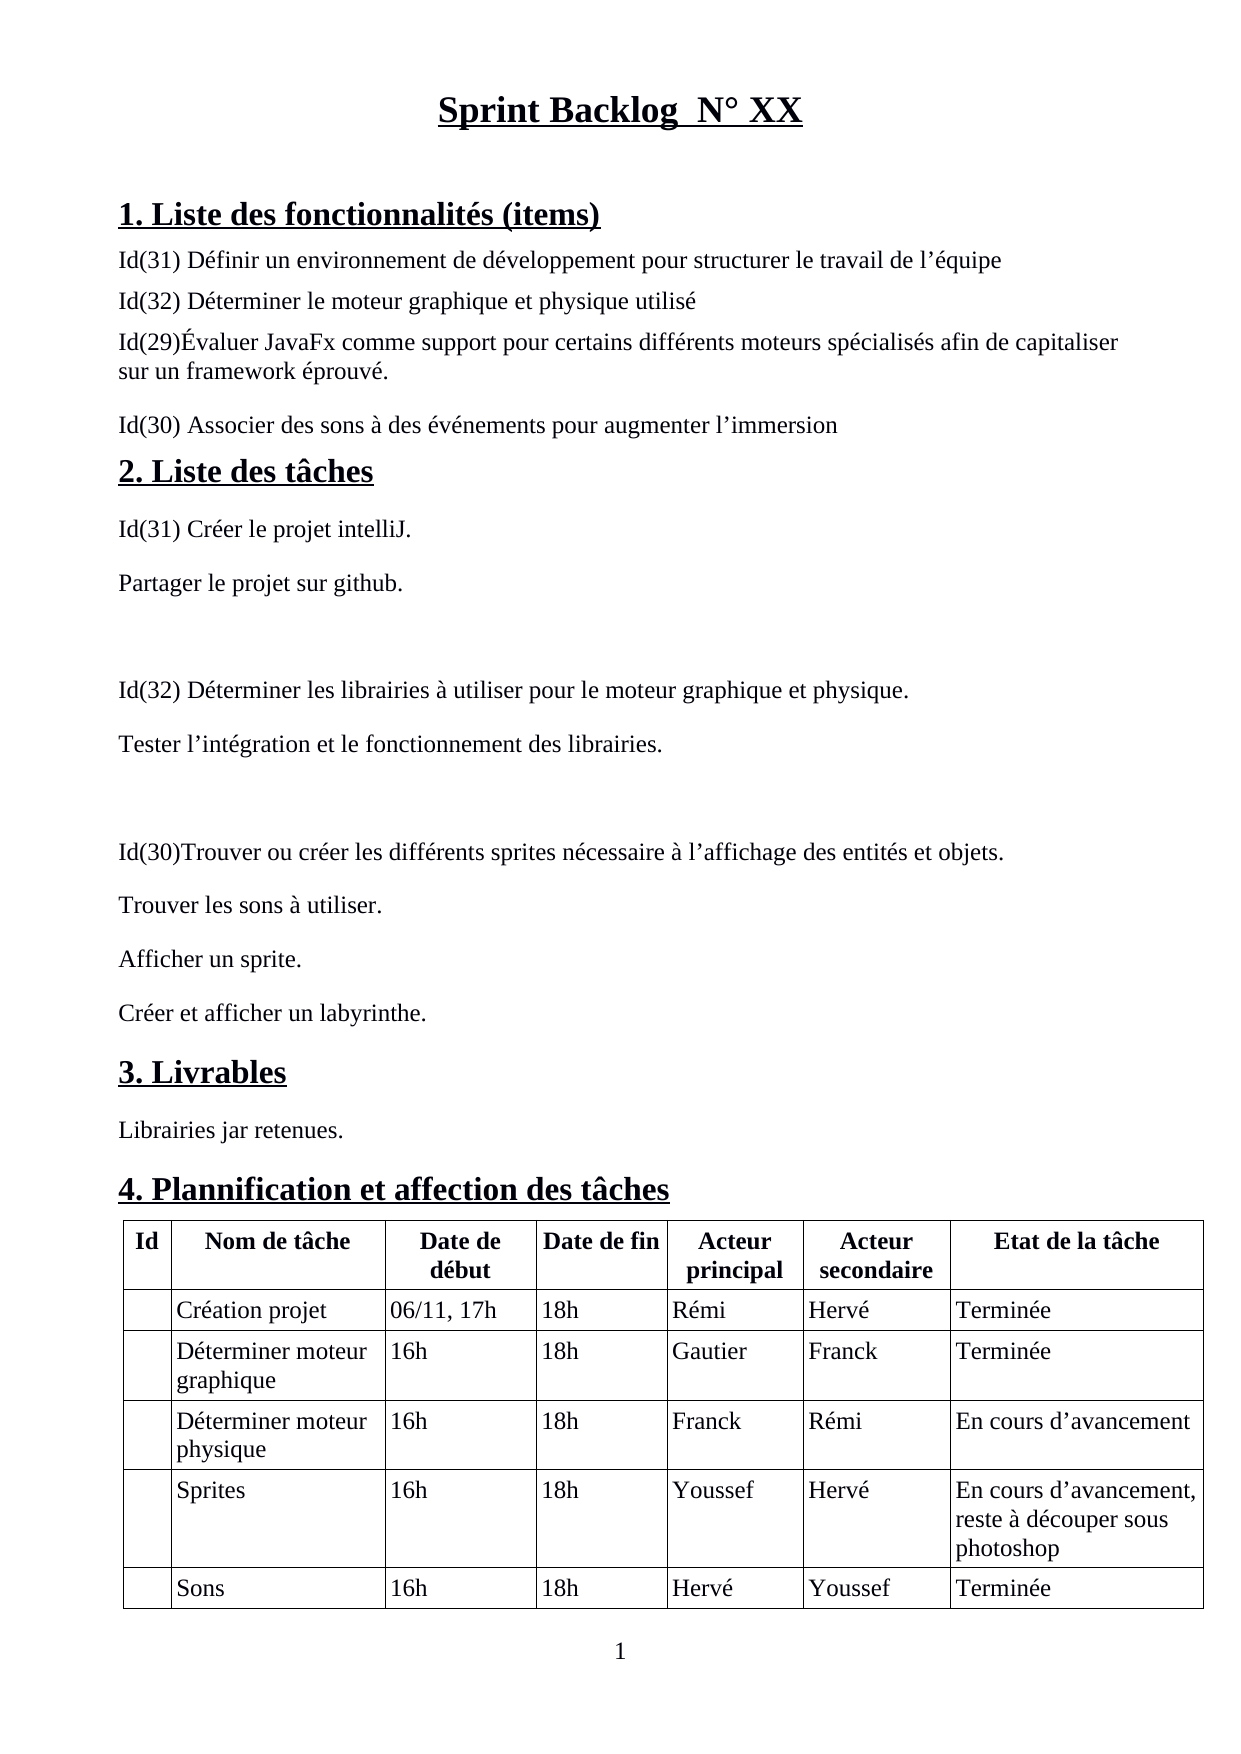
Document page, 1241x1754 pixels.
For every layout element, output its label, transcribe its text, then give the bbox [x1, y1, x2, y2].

table_cell Youssef [804, 1568, 950, 1608]
table_cell En cours d’avancement [951, 1401, 1203, 1469]
text Trouver les sons à utiliser. [118, 891, 1122, 919]
subtitle 1. Liste des fonctionnalités (items) [118, 194, 1122, 232]
subtitle Id(30) Associer des sons à des événements pour augmenter l’immersion [118, 410, 1122, 438]
table_cell Franck [804, 1331, 950, 1399]
text Librairies jar retenues. [118, 1115, 1122, 1144]
table_cell Création projet [172, 1290, 385, 1330]
table_cell Terminée [951, 1290, 1203, 1330]
table_cell Terminée [951, 1331, 1203, 1399]
table_cell 16h [386, 1470, 536, 1567]
table_cell Youssef [668, 1470, 803, 1567]
table_cell 18h [537, 1290, 667, 1330]
table_header Etat de la tâche [951, 1221, 1203, 1289]
table_cell [124, 1470, 171, 1567]
table_cell Hervé [804, 1470, 950, 1567]
table_cell 18h [537, 1401, 667, 1469]
table_cell Terminée [951, 1568, 1203, 1608]
subtitle Id(31) Définir un environnement de développement pour structurer le travail de l’équipe [118, 245, 1122, 273]
text Tester l’intégration et le fonctionnement des librairies. [118, 729, 1122, 758]
table_cell Sons [172, 1568, 385, 1608]
table_header Acteur secondaire [804, 1221, 950, 1289]
text Id(29)Évaluer JavaFx comme support pour certains différents moteurs spécialisés afin de capitaliser sur un framework éprouvé. [118, 327, 1122, 385]
table_cell [124, 1331, 171, 1399]
table_header Acteur principal [668, 1221, 803, 1289]
table_cell Déterminer moteur graphique [172, 1331, 385, 1399]
table_cell Gautier [668, 1331, 803, 1399]
text 4. Plannification et affection des tâches [118, 1169, 1122, 1207]
text Id(30)Trouver ou créer les différents sprites nécessaire à l’affichage des entités et objets. [118, 837, 1122, 866]
table_header Date de début [386, 1221, 536, 1289]
text Afficher un sprite. [118, 944, 1122, 973]
table_cell Franck [668, 1401, 803, 1469]
text 2. Liste des tâches [118, 451, 1122, 489]
table_header Id [124, 1221, 171, 1289]
table_cell 16h [386, 1401, 536, 1469]
table_cell Hervé [804, 1290, 950, 1330]
table_cell 06/11, 17h [386, 1290, 536, 1330]
table_header Date de fin [537, 1221, 667, 1289]
table_cell 16h [386, 1331, 536, 1399]
table_cell [124, 1401, 171, 1469]
table_cell Rémi [668, 1290, 803, 1330]
text Id(31) Créer le projet intelliJ. [118, 514, 1122, 543]
table_cell Déterminer moteur physique [172, 1401, 385, 1469]
subtitle Id(32) Déterminer le moteur graphique et physique utilisé [118, 286, 1122, 315]
text 3. Livrables [118, 1052, 1122, 1090]
table_cell Rémi [804, 1401, 950, 1469]
table_cell 18h [537, 1568, 667, 1608]
table_cell 18h [537, 1470, 667, 1567]
table_cell En cours d’avancement, reste à découper sous photoshop [951, 1470, 1203, 1567]
table_cell [124, 1290, 171, 1330]
text Créer et afficher un labyrinthe. [118, 998, 1122, 1027]
table_cell Sprites [172, 1470, 385, 1567]
table_cell [124, 1568, 171, 1608]
table_cell Hervé [668, 1568, 803, 1608]
subtitle Sprint Backlog N° XX [118, 87, 1122, 131]
table_cell 16h [386, 1568, 536, 1608]
table_cell 18h [537, 1331, 667, 1399]
table_header Nom de tâche [172, 1221, 385, 1289]
text Partager le projet sur github. [118, 568, 1122, 597]
text Id(32) Déterminer les librairies à utiliser pour le moteur graphique et physique. [118, 676, 1122, 704]
